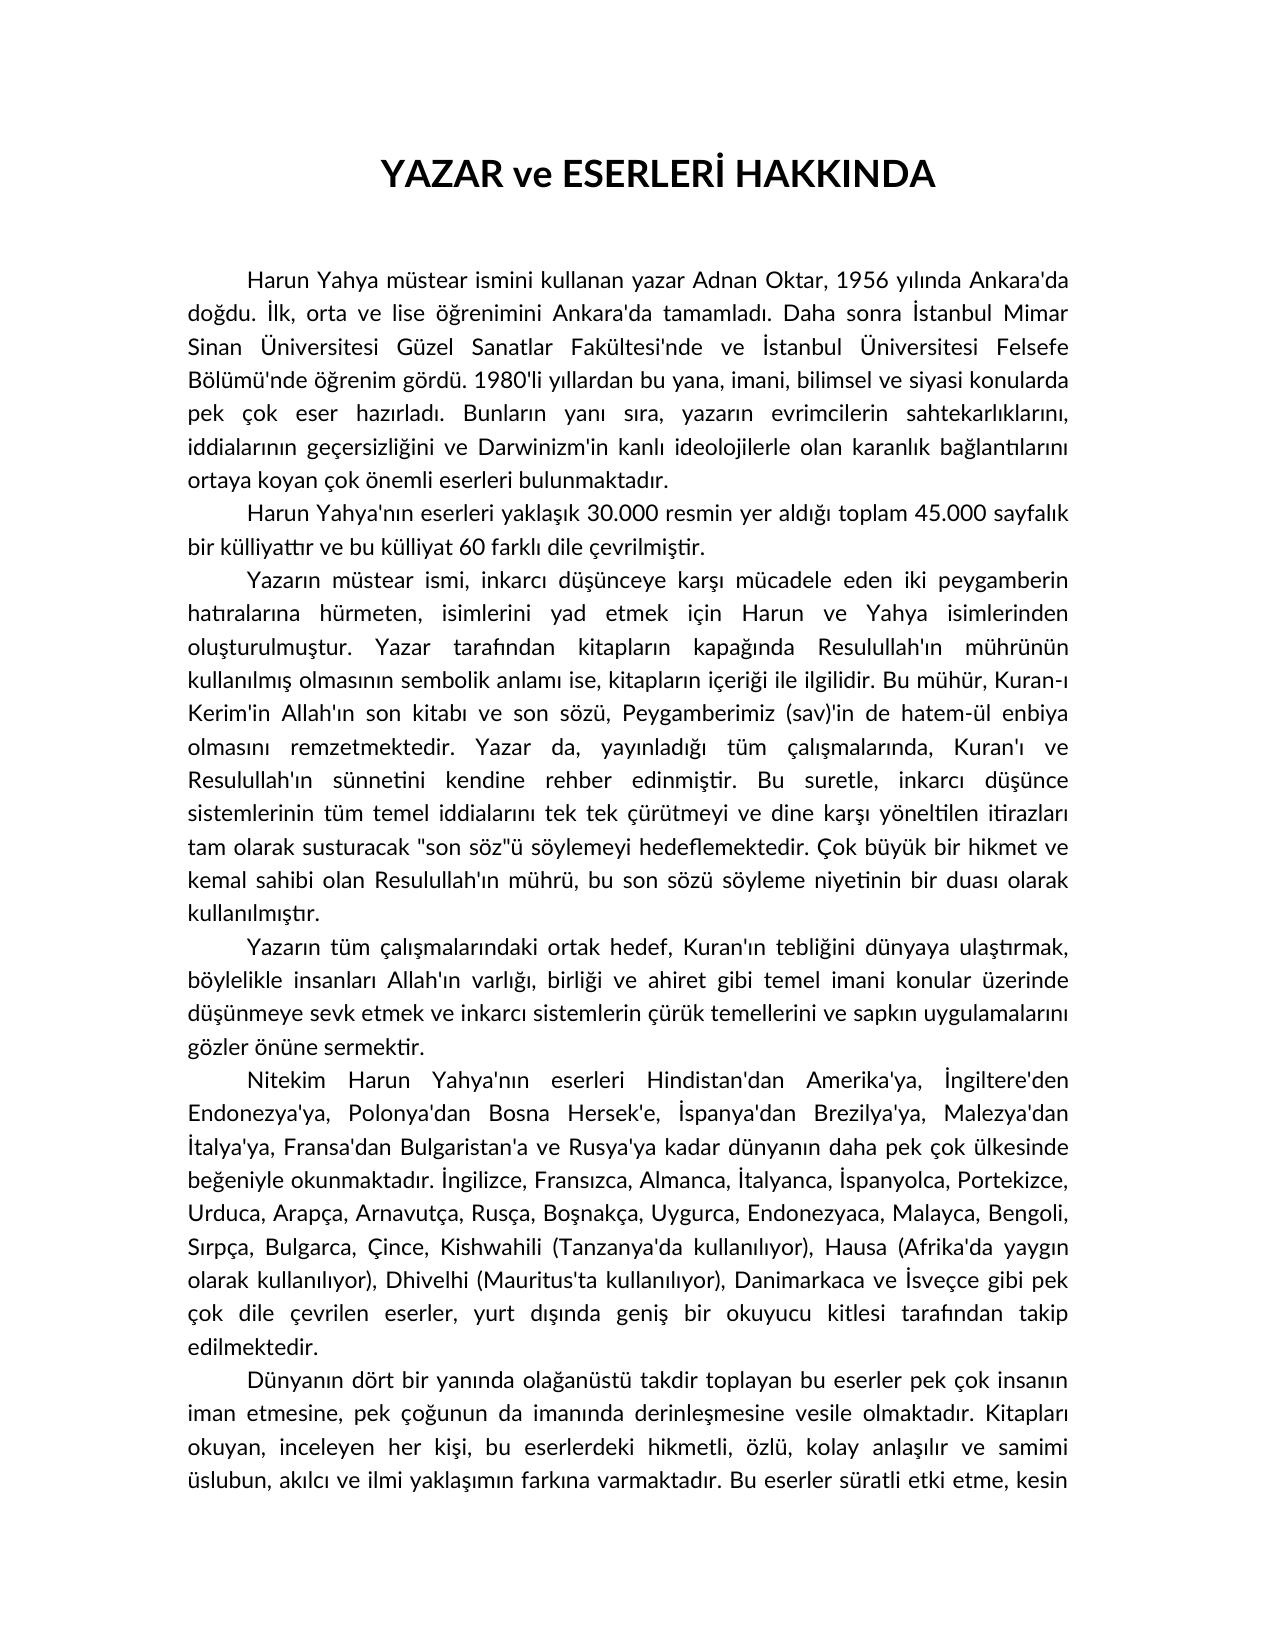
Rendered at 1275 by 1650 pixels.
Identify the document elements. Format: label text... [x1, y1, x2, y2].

text Harun Yahya müstear ismini kullanan yazar Adnan Oktar, 1956 yılında Ankara'da doğdu. İlk, orta ve lise öğrenimini Ankara'da tamamladı. Daha sonra İstanbul Mimar Sinan Üniversitesi Güzel Sanatlar Fakültesi'nde ve İstanbul Üniversitesi Felsefe Bölümü'nde öğrenim gördü. 1980'li yıllardan bu yana, imani, bilimsel ve siyasi konularda pek çok eser hazırladı. Bunların yanı sıra, yazarın evrimcilerin sahtekarlıklarını, iddialarının geçersizliğini ve Darwinizm'in kanlı ideolojilerle olan karanlık bağlantılarını ortaya koyan çok önemli eserleri bulunmaktadır. [187, 262, 1070, 495]
text Harun Yahya'nın eserleri yaklaşık 30.000 resmin yer aldığı toplam 45.000 sayfalık bir külliyattır ve bu külliyat 60 farklı dile çevrilmiştir. [187, 495, 1070, 562]
text Dünyanın dört bir yanında olağanüstü takdir toplayan bu eserler pek çok insanın iman etmesine, pek çoğunun da imanında derinleşmesine vesile olmaktadır. Kitapları okuyan, inceleyen her kişi, bu eserlerdeki hikmetli, özlü, kolay anlaşılır ve samimi üslubun, akılcı ve ilmi yaklaşımın farkına varmaktadır. Bu eserler süratli etki etme, kesin [187, 1362, 1070, 1495]
text YAZAR ve ESERLERİ HAKKINDA [187, 150, 1070, 195]
text Yazarın müstear ismi, inkarcı düşünceye karşı mücadele eden iki peygamberin hatıralarına hürmeten, isimlerini yad etmek için Harun ve Yahya isimlerinden oluşturulmuştur. Yazar tarafından kitapların kapağında Resulullah'ın mührünün kullanılmış olmasının sembolik anlamı ise, kitapların içeriği ile ilgilidir. Bu mühür, Kuran-ı Kerim'in Allah'ın son kitabı ve son sözü, Peygamberimiz (sav)'in de hatem-ül enbiya olmasını remzetmektedir. Yazar da, yayınladığı tüm çalışmalarında, Kuran'ı ve Resulullah'ın sünnetini kendine rehber edinmiştir. Bu suretle, inkarcı düşünce sistemlerinin tüm temel iddialarını tek tek çürütmeyi ve dine karşı yöneltilen itirazları tam olarak susturacak "son söz"ü söylemeyi hedeflemektedir. Çok büyük bir hikmet ve kemal sahibi olan Resulullah'ın mührü, bu son sözü söyleme niyetinin bir duası olarak kullanılmıştır. [187, 562, 1070, 928]
text Nitekim Harun Yahya'nın eserleri Hindistan'dan Amerika'ya, İngiltere'den Endonezya'ya, Polonya'dan Bosna Hersek'e, İspanya'dan Brezilya'ya, Malezya'dan İtalya'ya, Fransa'dan Bulgaristan'a ve Rusya'ya kadar dünyanın daha pek çok ülkesinde beğeniyle okunmaktadır. İngilizce, Fransızca, Almanca, İtalyanca, İspanyolca, Portekizce, Urduca, Arapça, Arnavutça, Rusça, Boşnakça, Uygurca, Endonezyaca, Malayca, Bengoli, Sırpça, Bulgarca, Çince, Kishwahili (Tanzanya'da kullanılıyor), Hausa (Afrika'da yaygın olarak kullanılıyor), Dhivelhi (Mauritus'ta kullanılıyor), Danimarkaca ve İsveçce gibi pek çok dile çevrilen eserler, yurt dışında geniş bir okuyucu kitlesi tarafından takip edilmektedir. [187, 1062, 1070, 1362]
text Yazarın tüm çalışmalarındaki ortak hedef, Kuran'ın tebliğini dünyaya ulaştırmak, böylelikle insanları Allah'ın varlığı, birliği ve ahiret gibi temel imani konular üzerinde düşünmeye sevk etmek ve inkarcı sistemlerin çürük temellerini ve sapkın uygulamalarını gözler önüne sermektir. [187, 928, 1070, 1062]
